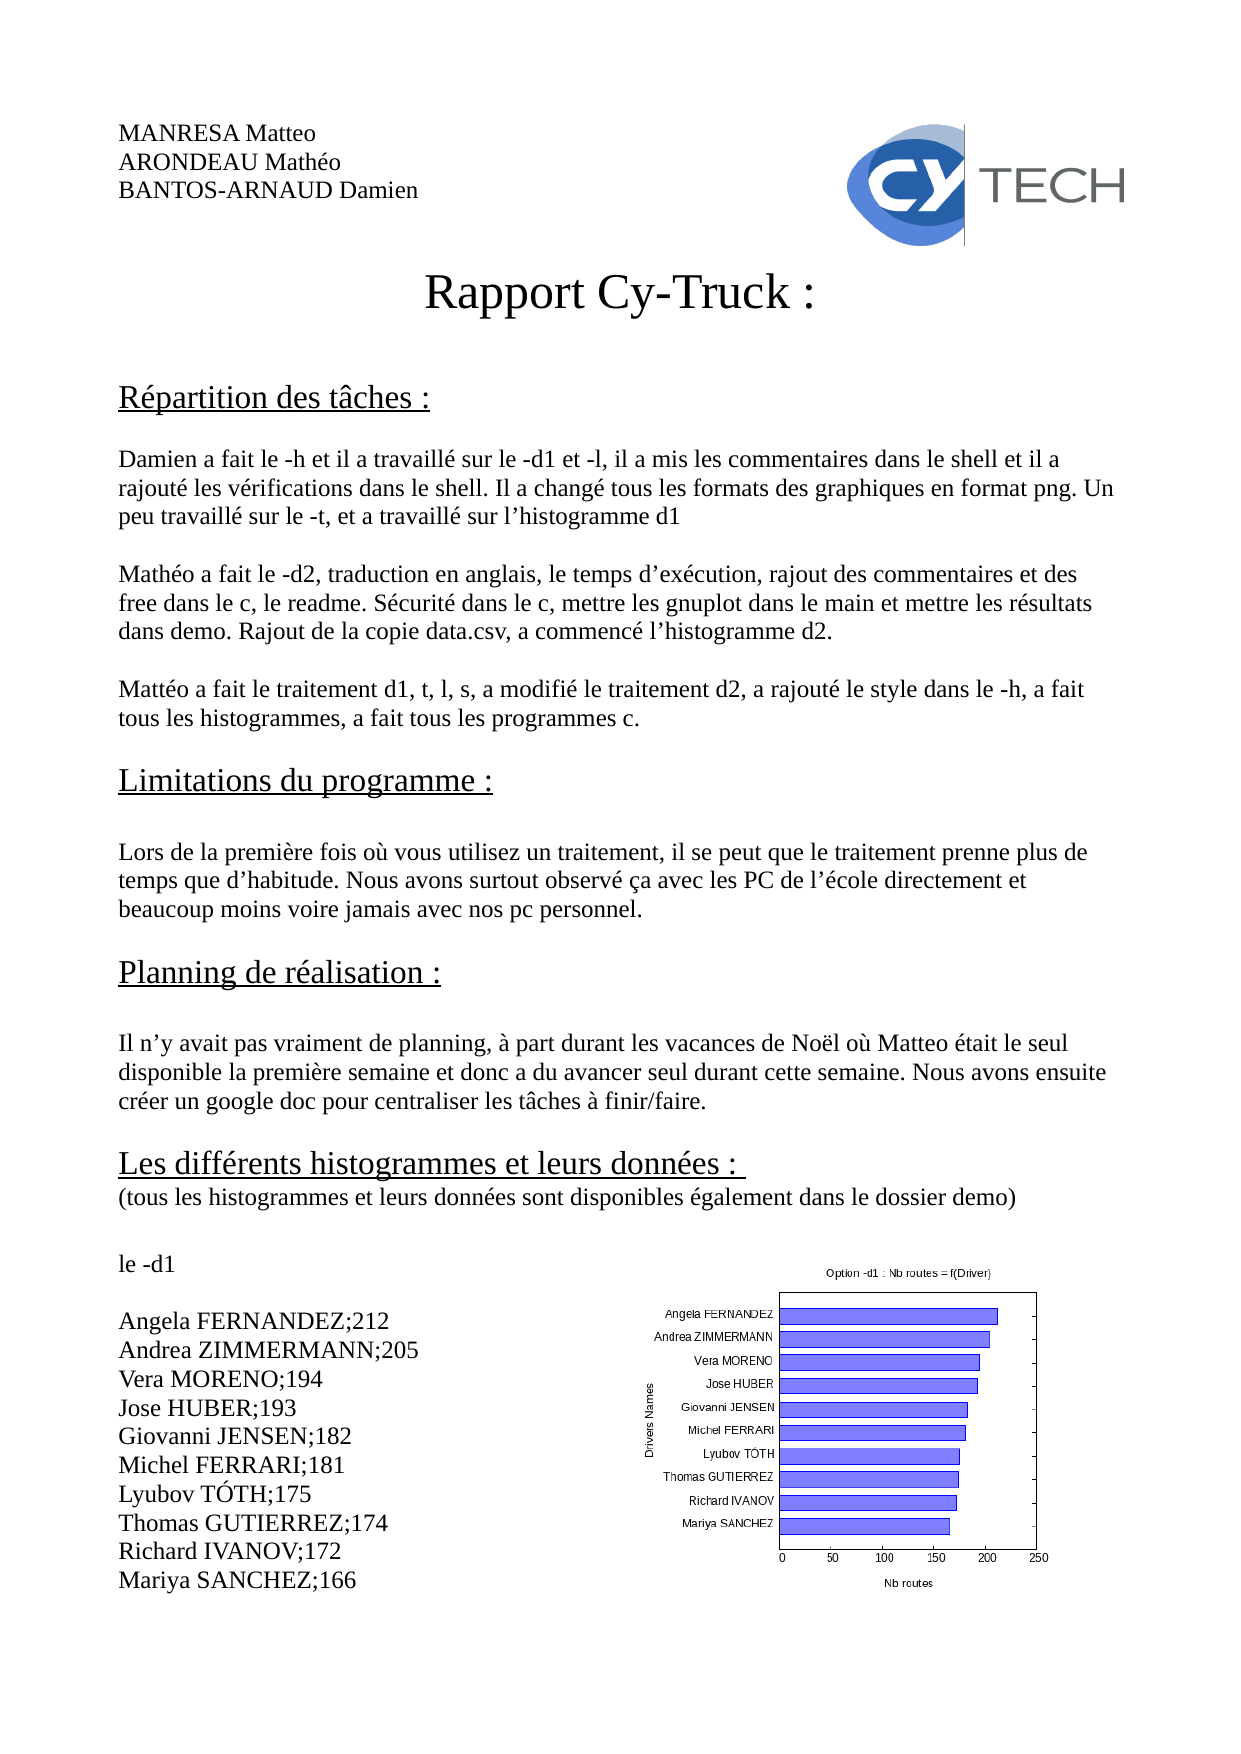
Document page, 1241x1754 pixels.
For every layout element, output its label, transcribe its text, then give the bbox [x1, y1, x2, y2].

text [1088, 1393, 1122, 1421]
text le -d1 [118, 1249, 632, 1278]
text Damien a fait le -h et il a travaillé sur le -d1 et -l, il a mis les commentaires dans le shell et il a rajouté les vérifications dans le shell. Il a changé tous les formats des graphiques en format png. Un peu travaillé sur le -t, et a travaillé sur l’histogramme d1 [118, 444, 1122, 530]
text Giovanni JENSEN;182 [118, 1421, 632, 1450]
text Rapport Cy-Truck : [118, 262, 1122, 319]
text Thomas GUTIERREZ;174 [118, 1508, 632, 1536]
text Mariya SANCHEZ;166 [118, 1565, 632, 1594]
text Mattéo a fait le traitement d1, t, l, s, a modifié le traitement d2, a rajouté le style dans le -h, a fait tous les histogrammes, a fait tous les programmes c. [118, 674, 1122, 731]
picture [842, 122, 1124, 246]
text [1088, 1335, 1122, 1364]
text Il n’y avait pas vraiment de planning, à part durant les vacances de Noël où Matteo était le seul disponible la première semaine et donc a du avancer seul durant cette semaine. Nous avons ensuite créer un google doc pour centraliser les tâches à finir/faire. [118, 1028, 1122, 1115]
text [1088, 1306, 1122, 1335]
text [1088, 1249, 1122, 1278]
text [1088, 1565, 1122, 1594]
text (tous les histogrammes et leurs données sont disponibles également dans le dossier demo) [118, 1182, 1122, 1211]
text Andrea ZIMMERMANN;205 [118, 1335, 632, 1364]
text [1088, 1450, 1122, 1479]
text BANTOS-ARNAUD Damien [118, 176, 840, 204]
text [1088, 1508, 1122, 1536]
text Vera MORENO;194 [118, 1364, 632, 1393]
text Richard IVANOV;172 [118, 1536, 632, 1565]
text [1088, 1364, 1122, 1393]
picture [632, 1228, 1088, 1634]
text [1088, 1536, 1122, 1565]
text Angela FERNANDEZ;212 [118, 1306, 632, 1335]
text Limitations du programme : [118, 760, 1122, 798]
text ARONDEAU Mathéo [118, 147, 840, 176]
text [1088, 1479, 1122, 1508]
text Les différents histogrammes et leurs données : [118, 1143, 1122, 1182]
text Jose HUBER;193 [118, 1393, 632, 1421]
text Michel FERRARI;181 [118, 1450, 632, 1479]
text MANRESA Matteo [118, 118, 1127, 249]
text Lyubov TÓTH;175 [118, 1479, 632, 1508]
text Mathéo a fait le -d2, traduction en anglais, le temps d’exécution, rajout des commentaires et des free dans le c, le readme. Sécurité dans le c, mettre les gnuplot dans le main et mettre les résultats dans demo. Rajout de la copie data.csv, a commencé l’histogramme d2. [118, 559, 1122, 645]
text Planning de réalisation : [118, 952, 1122, 990]
text Lors de la première fois où vous utilisez un traitement, il se peut que le traitement prenne plus de temps que d’habitude. Nous avons surtout observé ça avec les PC de l’école directement et beaucoup moins voire jamais avec nos pc personnel. [118, 837, 1122, 923]
text Répartition des tâches : [118, 377, 1122, 415]
text [1088, 1421, 1122, 1450]
